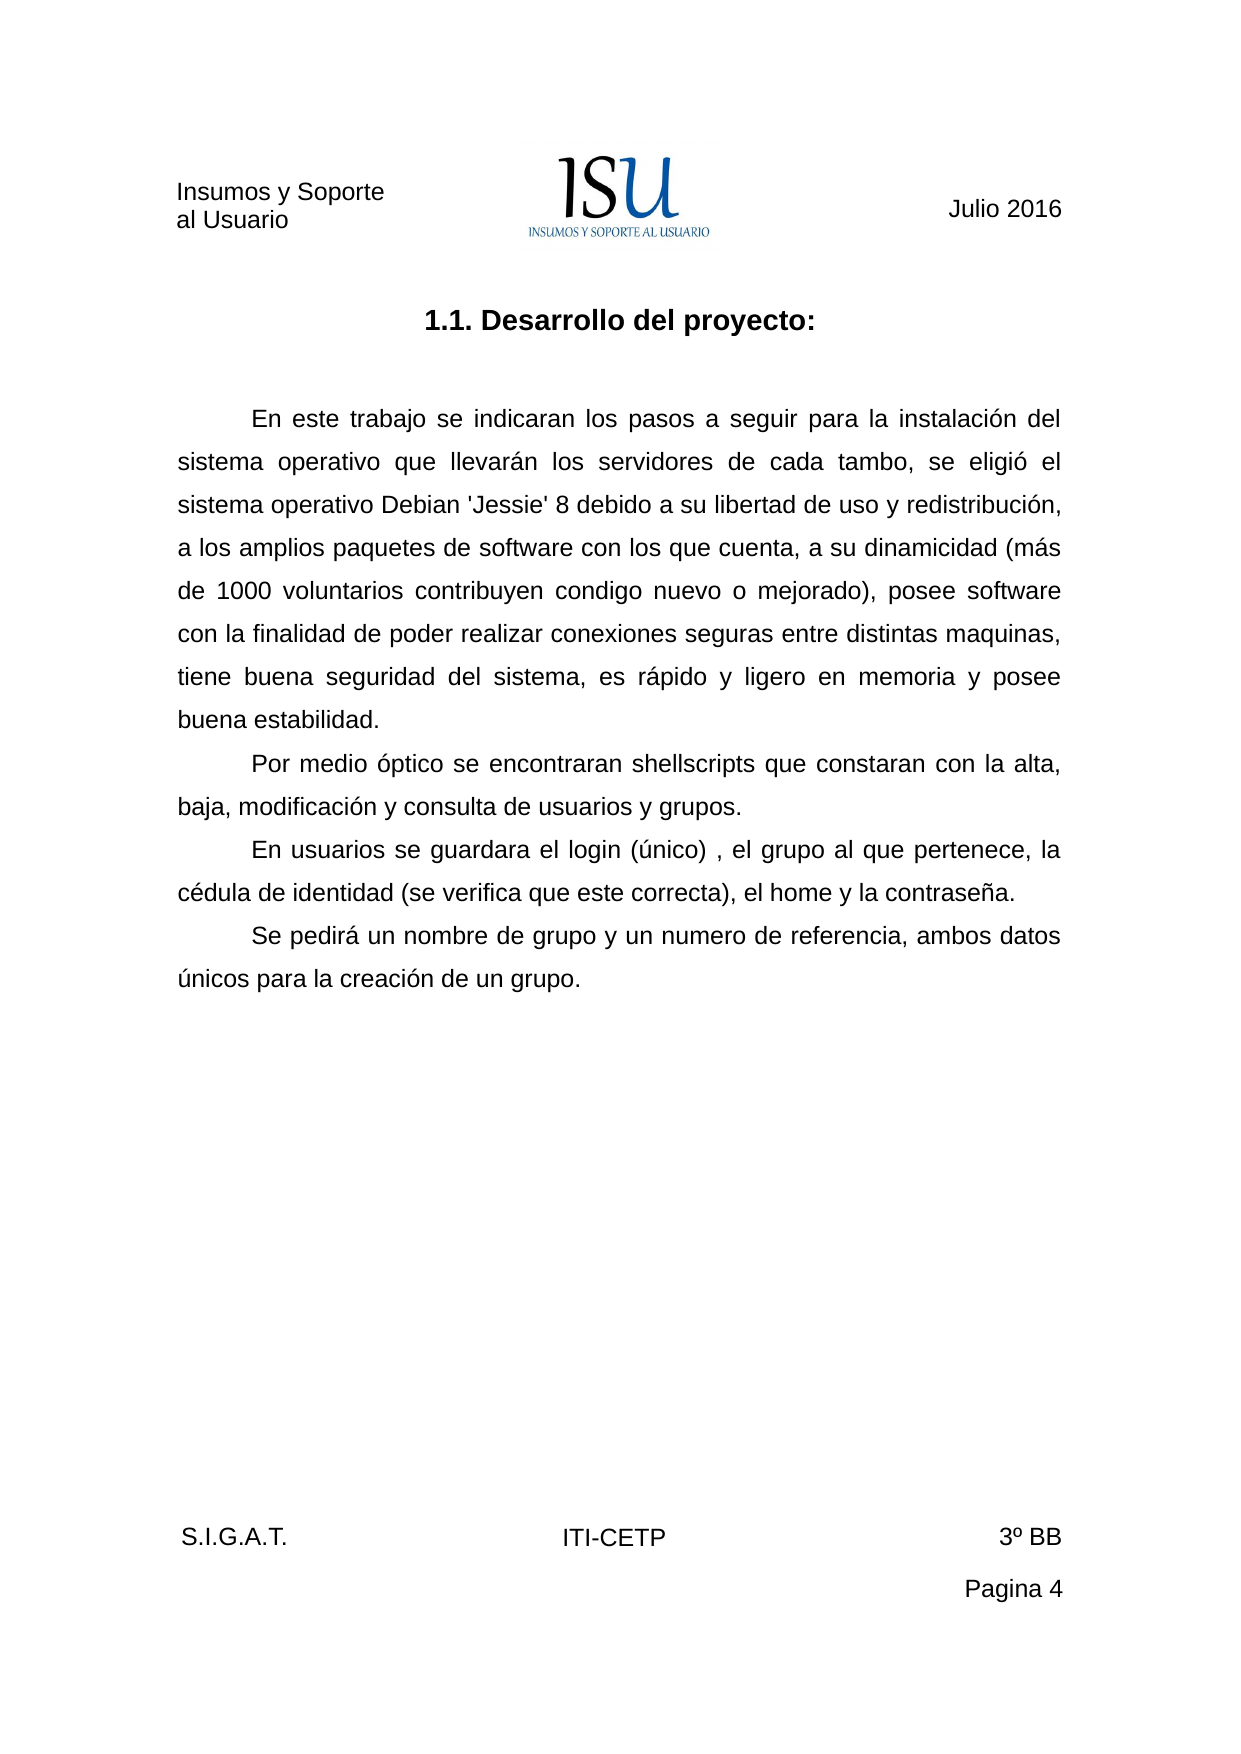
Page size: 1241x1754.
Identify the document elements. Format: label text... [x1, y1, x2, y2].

text Se pedirá un nombre de grupo y un numero de referencia, ambos datos únicos para la creación de un grupo. [177, 921, 1063, 993]
text En usuarios se guardara el login (único) , el grupo al que pertenece, la cédula de identidad (se verifica que este correcta), el home y la contraseña. [177, 835, 1063, 907]
picture [517, 138, 723, 252]
text En este trabajo se indicaran los pasos a seguir para la instalación del sistema operativo que llevarán los servidores de cada tambo, se eligió el sistema operativo Debian 'Jessie' 8 debido a su libertad de uso y redistribución, a los amplios paquetes de software con los que cuenta, a su dinamicidad (más de 1000 voluntarios contribuyen condigo nuevo o mejorado), posee software con la finalidad de poder realizar conexiones seguras entre distintas maquinas, tiene buena seguridad del sistema, es rápido y ligero en memoria y posee buena estabilidad. [177, 403, 1063, 734]
text Por medio óptico se encontraran shellscripts que constaran con la alta, baja, modificación y consulta de usuarios y grupos. [177, 748, 1063, 820]
text 1.1. Desarrollo del proyecto: [177, 303, 1063, 336]
